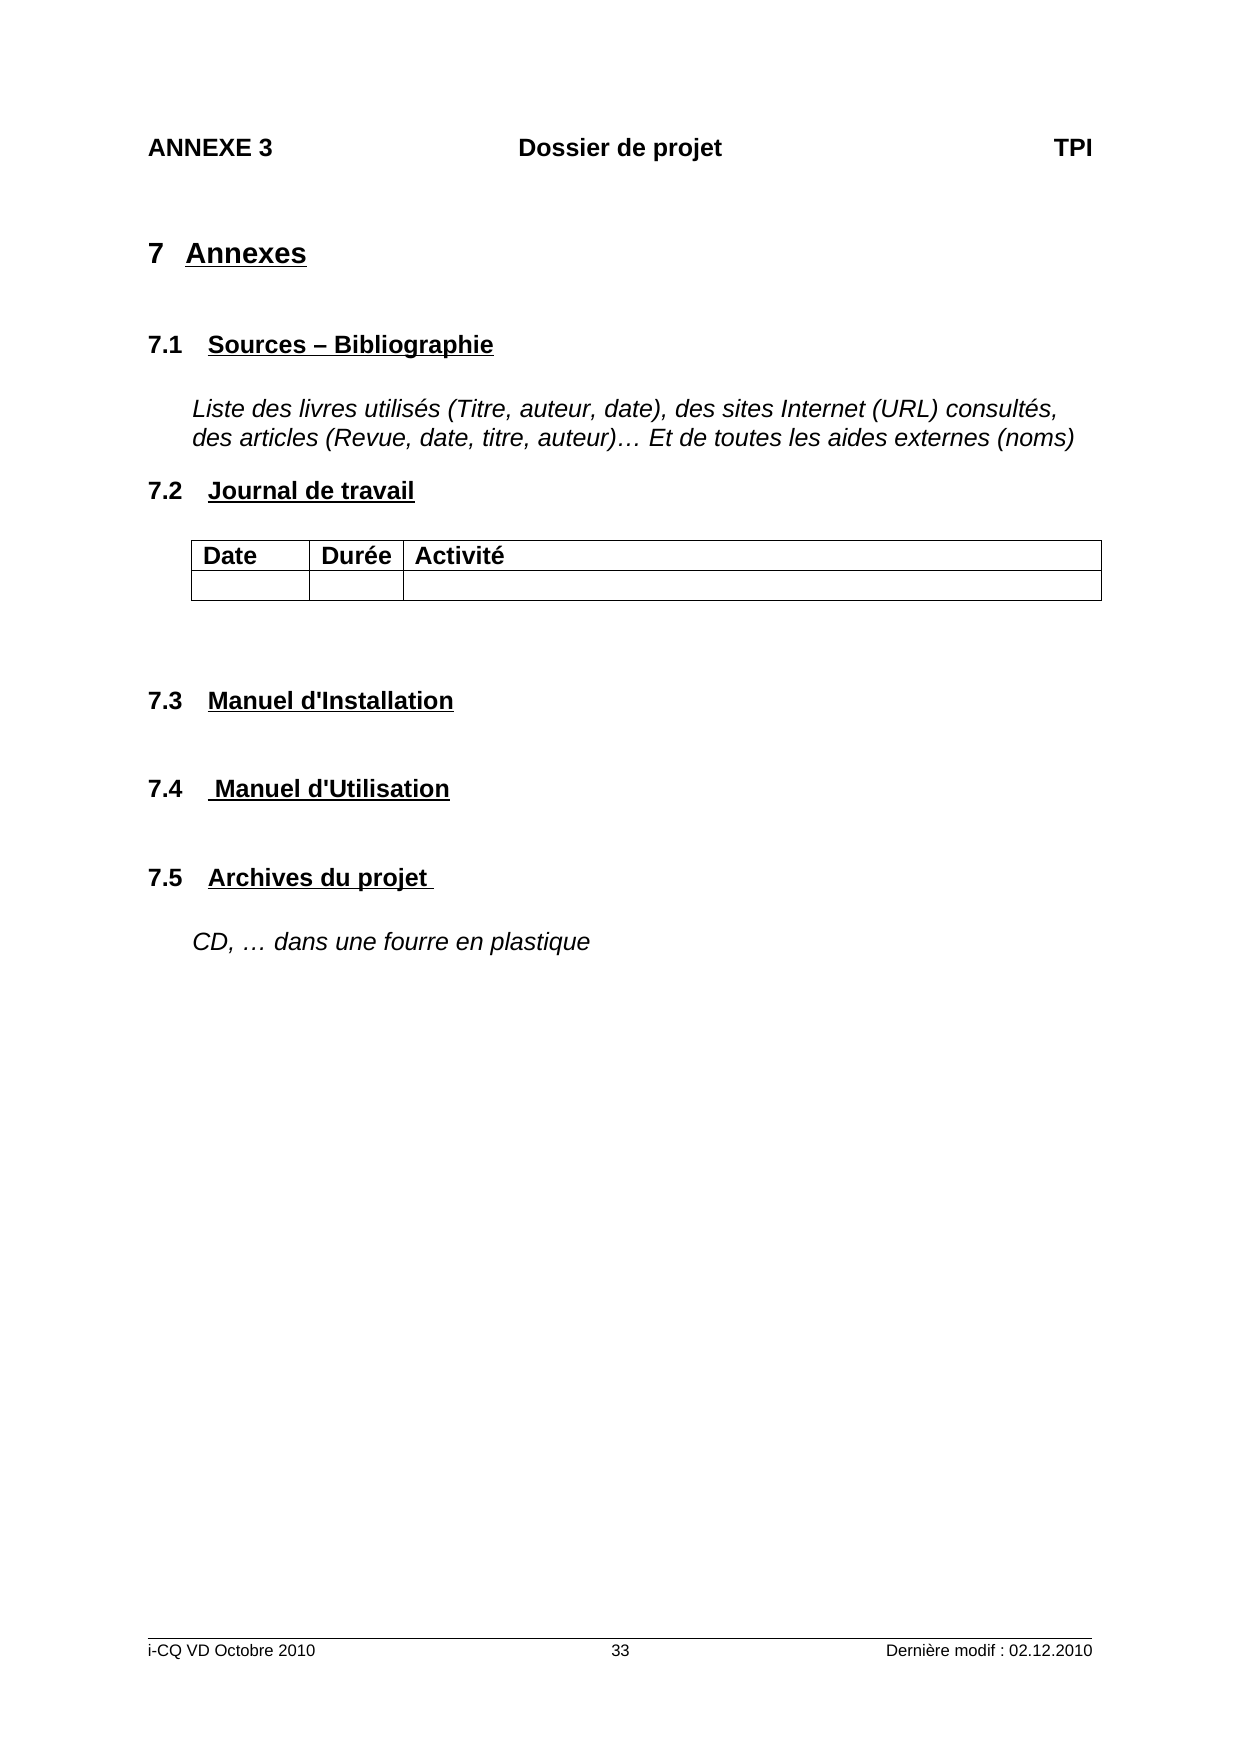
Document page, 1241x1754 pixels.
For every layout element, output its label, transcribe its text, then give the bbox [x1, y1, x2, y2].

table_header Durée [310, 541, 403, 570]
subtitle Annexes [148, 237, 1092, 270]
text CD, … dans une fourre en plastique [192, 927, 1092, 956]
subtitle Manuel d'Utilisation [148, 774, 1092, 803]
text Liste des livres utilisés (Titre, auteur, date), des sites Internet (URL) consultés, des articles (Revue, date, titre, auteur)… Et de toutes les aides externes (noms) [192, 394, 1092, 451]
table_cell [404, 571, 1101, 600]
table_cell [192, 571, 309, 600]
subtitle Manuel d'Installation [148, 686, 1092, 714]
table_cell [310, 571, 403, 600]
table_header Activité [404, 541, 1101, 570]
subtitle Archives du projet [148, 863, 1092, 892]
subtitle Journal de travail [148, 476, 1092, 505]
subtitle Sources – Bibliographie [148, 330, 1092, 359]
table_header Date [192, 541, 309, 570]
